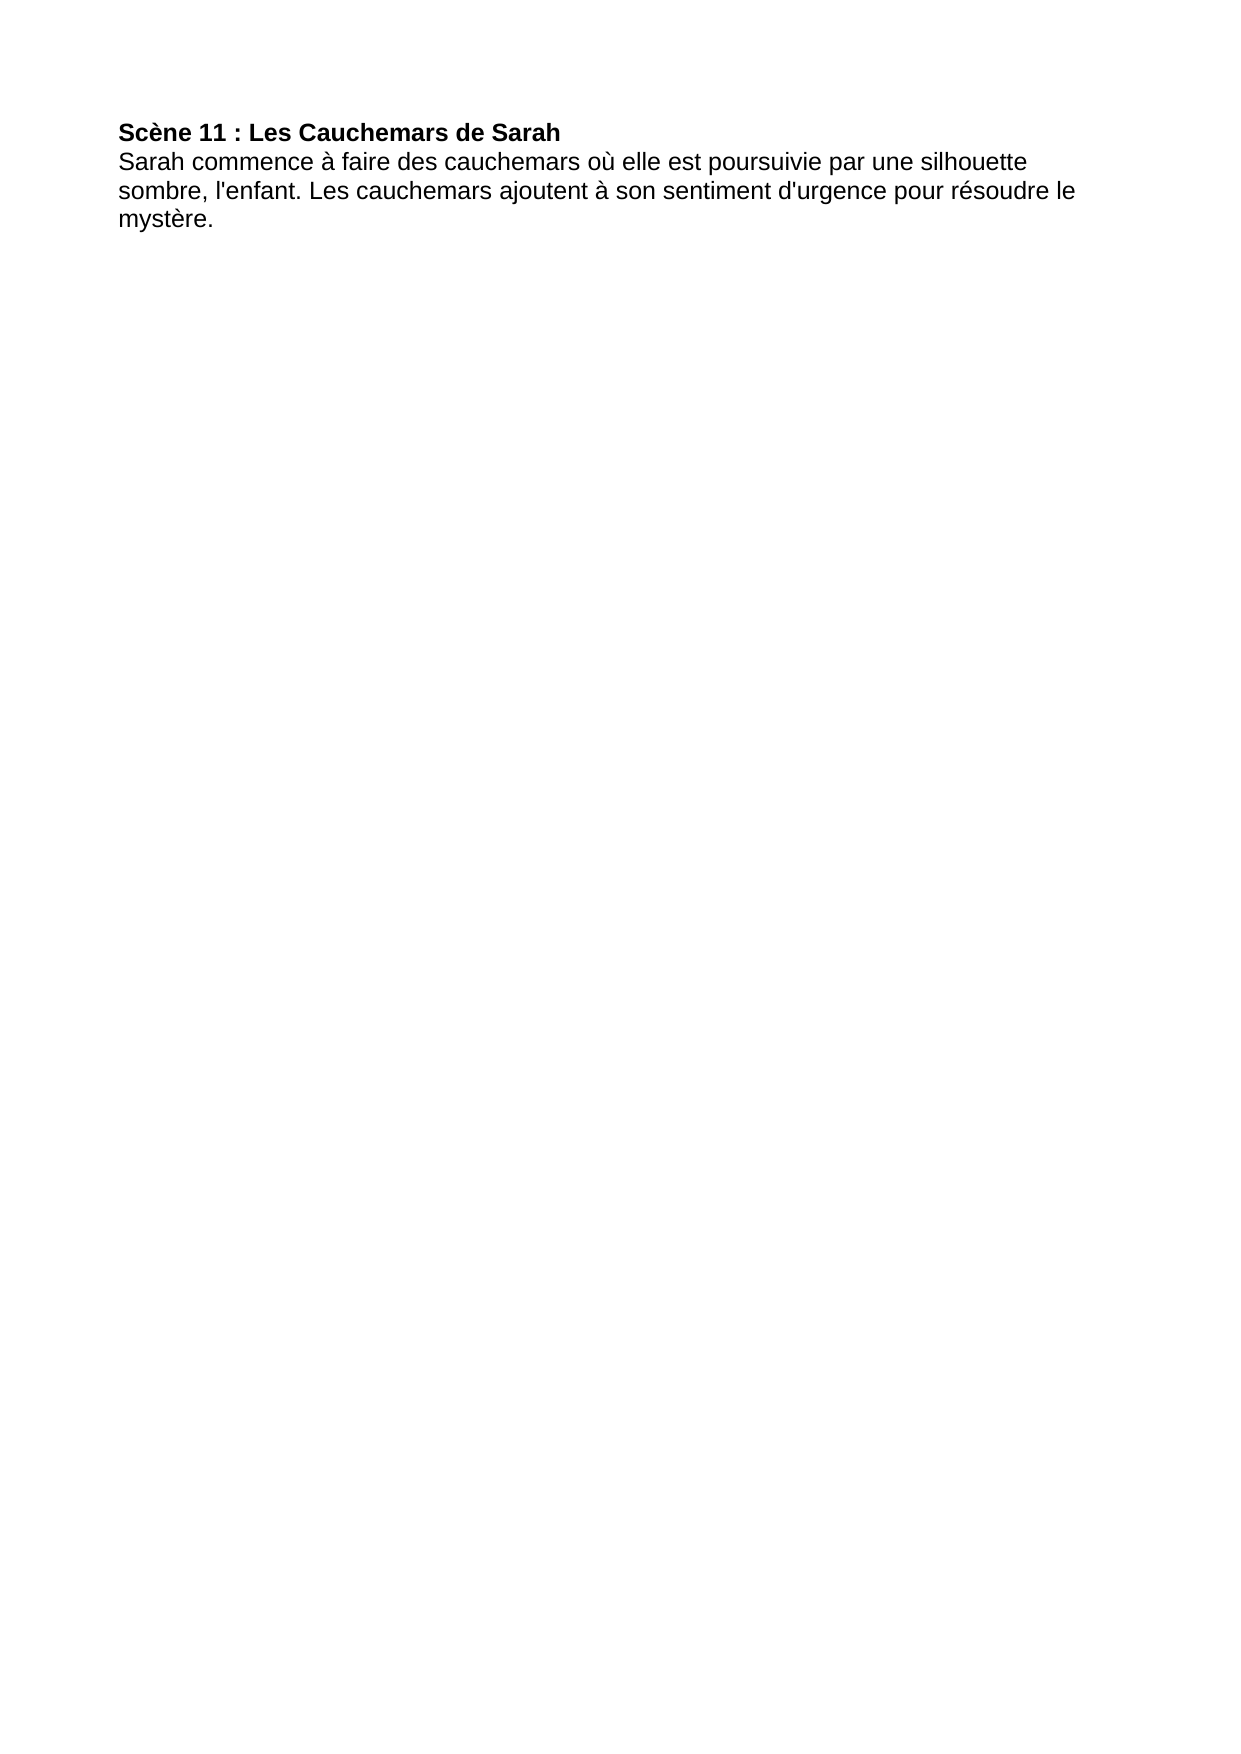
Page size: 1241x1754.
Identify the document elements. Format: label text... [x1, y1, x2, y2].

text Scène 11 : Les Cauchemars de Sarah [118, 118, 1122, 147]
text Sarah commence à faire des cauchemars où elle est poursuivie par une silhouette sombre, l'enfant. Les cauchemars ajoutent à son sentiment d'urgence pour résoudre le mystère. [118, 147, 1122, 233]
